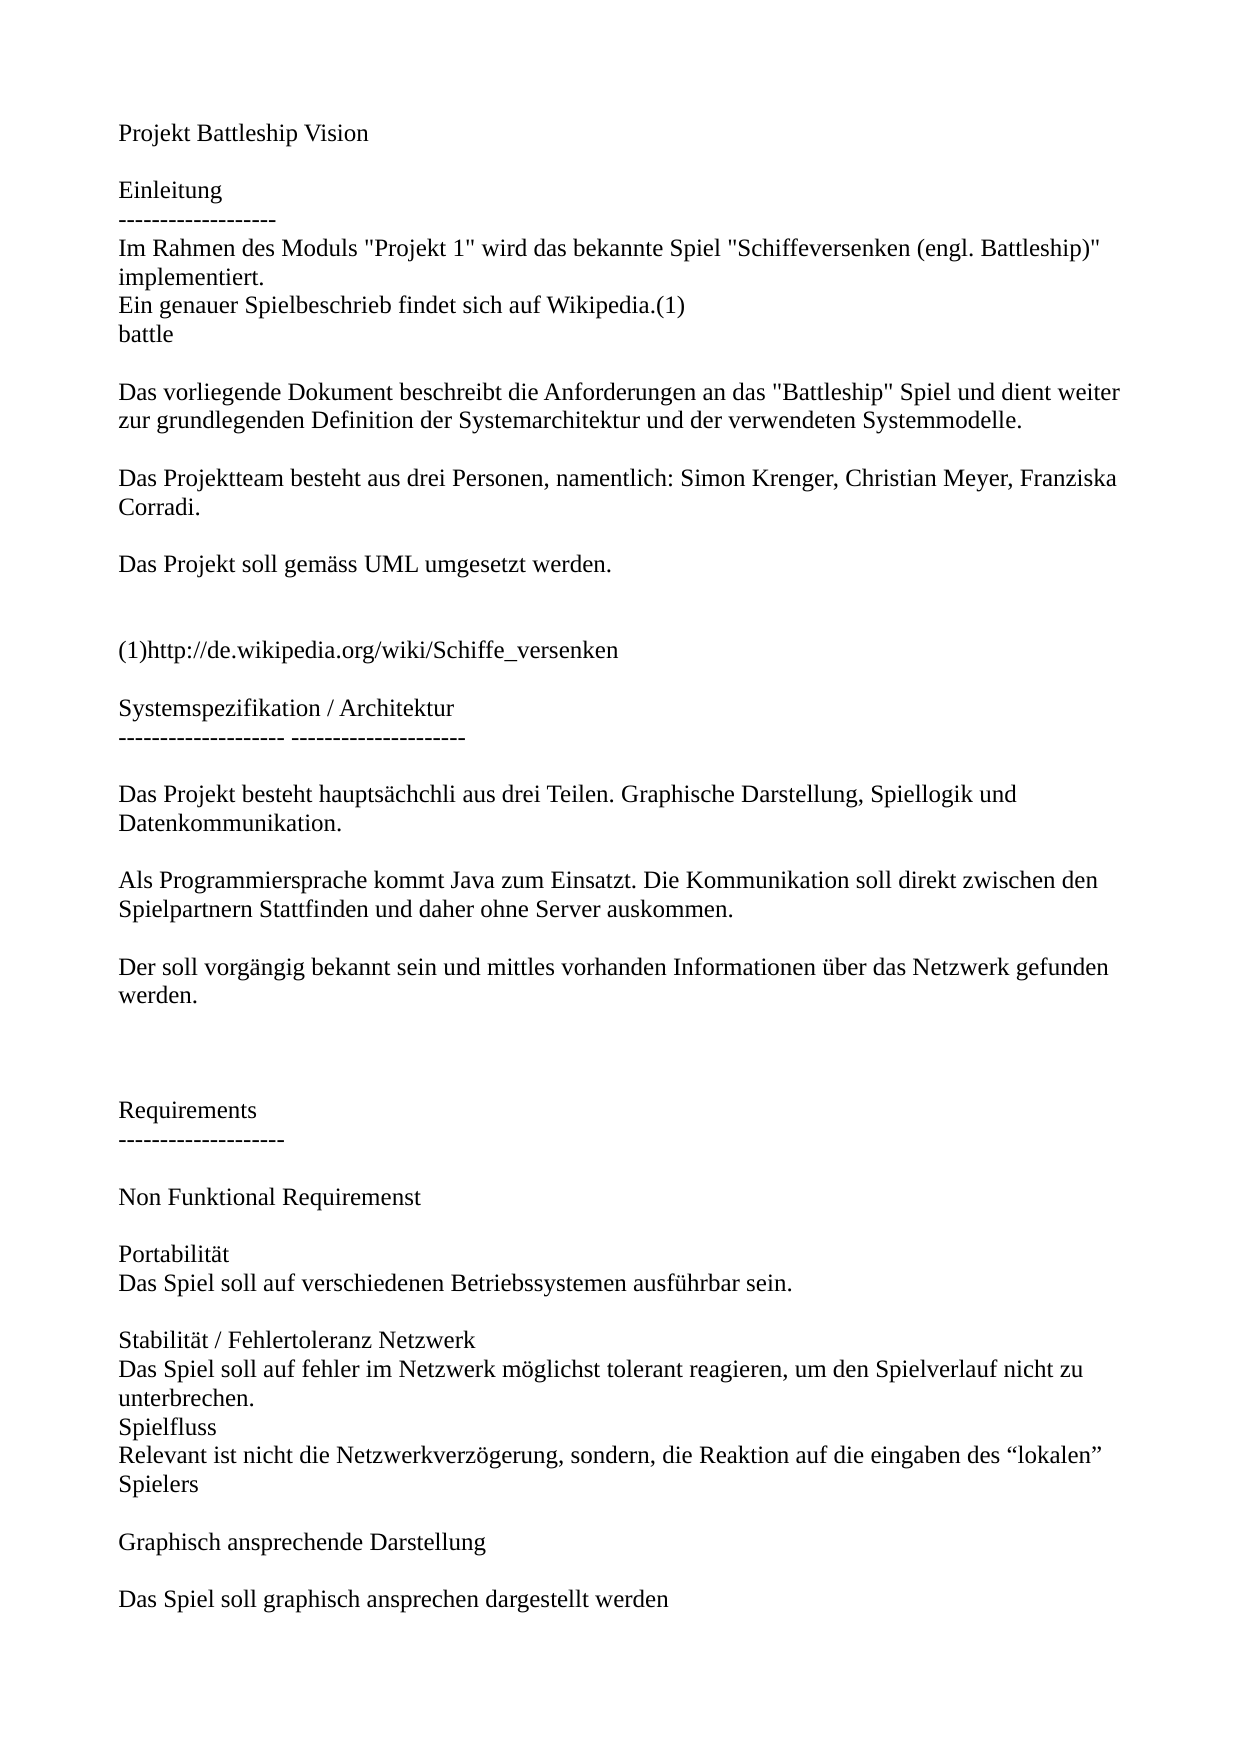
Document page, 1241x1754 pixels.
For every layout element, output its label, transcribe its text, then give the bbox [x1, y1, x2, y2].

text Das Projekt soll gemäss UML umgesetzt werden. [118, 549, 1122, 578]
text Requirements [118, 1096, 1122, 1124]
text Einleitung [118, 176, 1122, 204]
text Das Projektteam besteht aus drei Personen, namentlich: Simon Krenger, Christian Meyer, Franziska Corradi. [118, 463, 1122, 521]
text ------------------- [118, 204, 1122, 233]
text (1)http://de.wikipedia.org/wiki/Schiffe_versenken [118, 636, 1122, 664]
text Das vorliegende Dokument beschreibt die Anforderungen an das "Battleship" Spiel und dient weiter zur grundlegenden Definition der Systemarchitektur und der verwendeten Systemmodelle. [118, 377, 1122, 434]
text Systemspezifikation / Architektur [118, 693, 1122, 722]
text Relevant ist nicht die Netzwerkverzögerung, sondern, die Reaktion auf die eingaben des “lokalen” Spielers [118, 1441, 1122, 1498]
text Im Rahmen des Moduls "Projekt 1" wird das bekannte Spiel "Schiffeversenken (engl. Battleship)" implementiert. [118, 233, 1122, 291]
text Spielfluss [118, 1412, 1122, 1441]
text Non Funktional Requiremenst [118, 1182, 1122, 1211]
text Portabilität [118, 1239, 1122, 1268]
text Das Spiel soll auf verschiedenen Betriebssystemen ausführbar sein. [118, 1268, 1122, 1297]
text Das Spiel soll auf fehler im Netzwerk möglichst tolerant reagieren, um den Spielverlauf nicht zu unterbrechen. [118, 1354, 1122, 1412]
text Ein genauer Spielbeschrieb findet sich auf Wikipedia.(1) [118, 291, 1122, 319]
text Graphisch ansprechende Darstellung [118, 1527, 1122, 1556]
text Stabilität / Fehlertoleranz Netzwerk [118, 1326, 1122, 1354]
text Als Programmiersprache kommt Java zum Einsatzt. Die Kommunikation soll direkt zwischen den Spielpartnern Stattfinden und daher ohne Server auskommen. [118, 866, 1122, 923]
text Das Spiel soll graphisch ansprechen dargestellt werden [118, 1584, 1122, 1613]
text battle [118, 319, 1122, 348]
text -------------------- --------------------- [118, 722, 1122, 751]
text Das Projekt besteht hauptsächchli aus drei Teilen. Graphische Darstellung, Spiellogik und Datenkommunikation. [118, 779, 1122, 837]
text Projekt Battleship Vision [118, 118, 1122, 147]
text Der soll vorgängig bekannt sein und mittles vorhanden Informationen über das Netzwerk gefunden werden. [118, 952, 1122, 1009]
text -------------------- [118, 1124, 1122, 1153]
